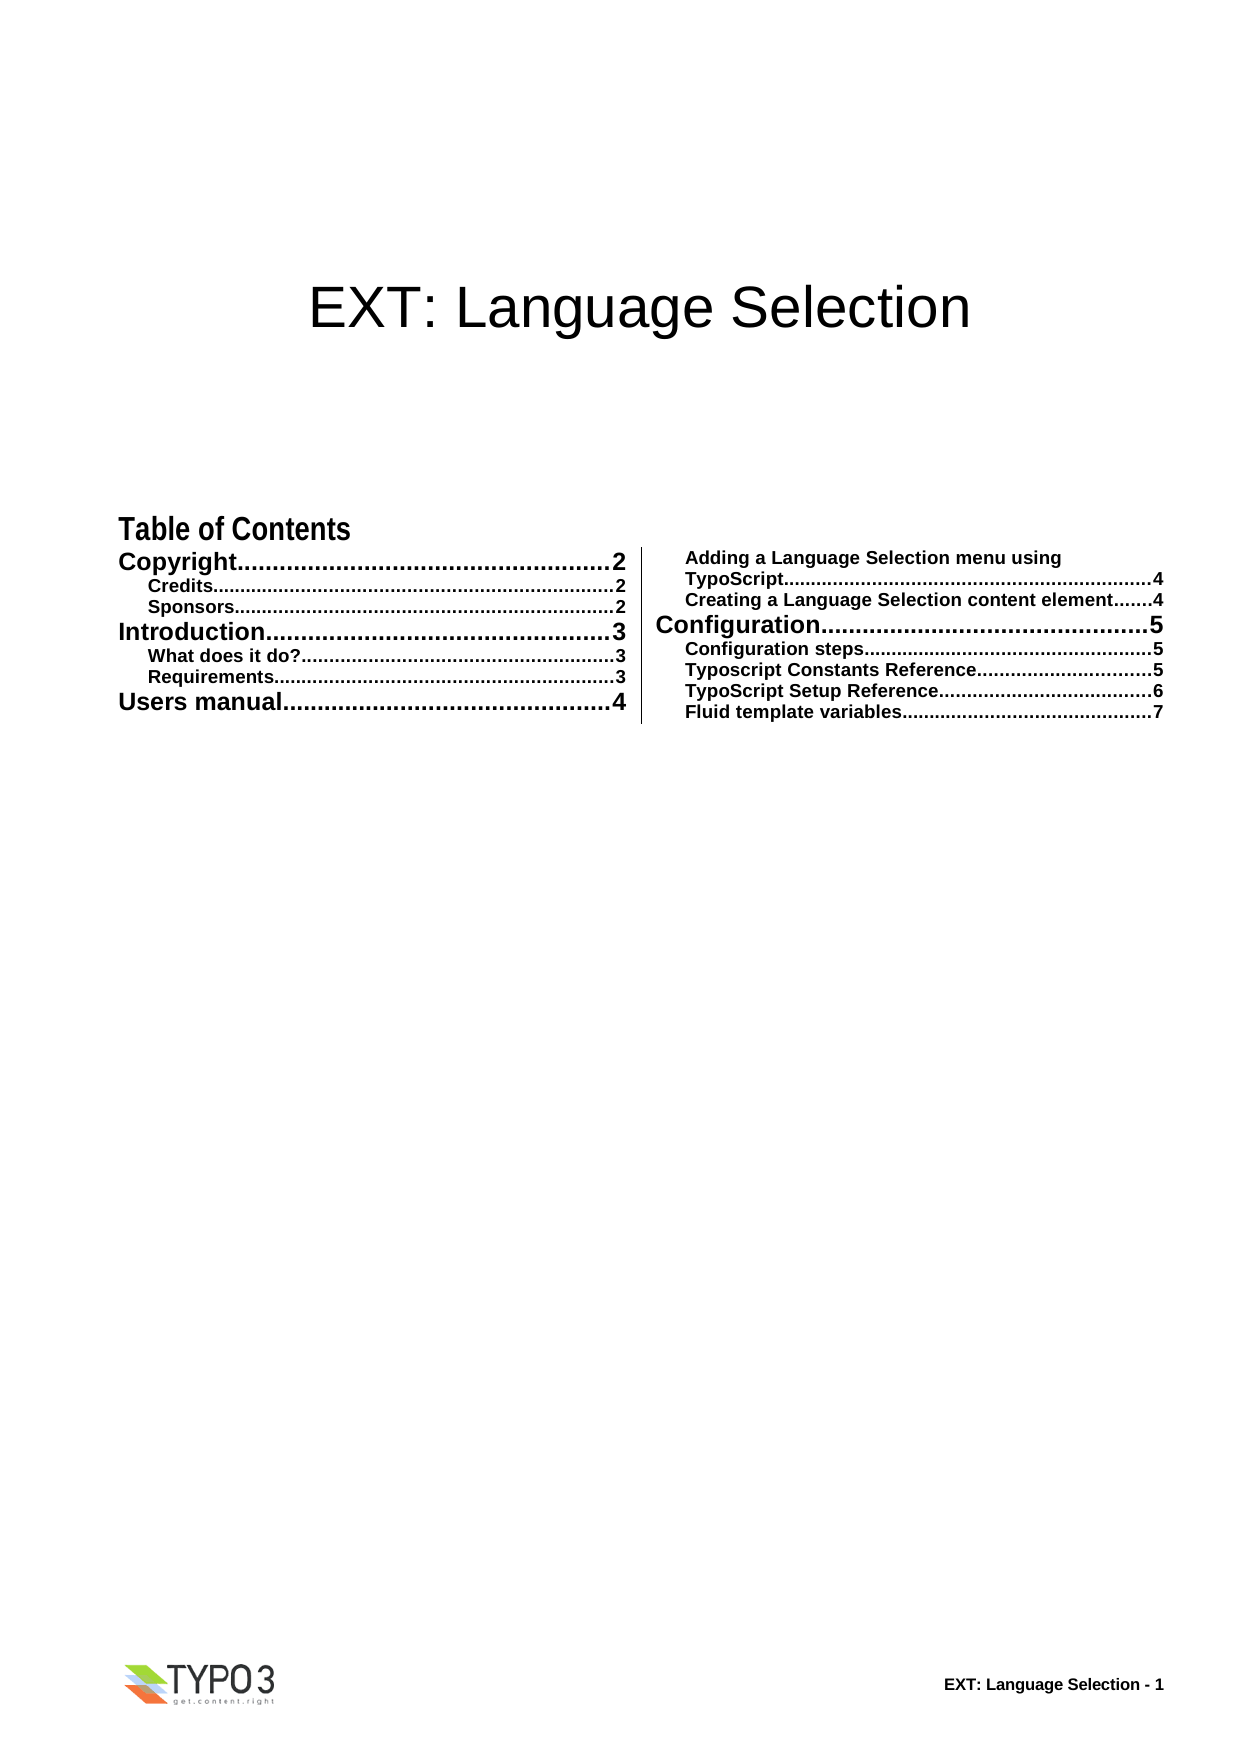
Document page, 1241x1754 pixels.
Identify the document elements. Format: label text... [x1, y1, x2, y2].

text Fluid template variables 7 [685, 702, 1163, 723]
text TypoScript Setup Reference 6 [685, 681, 1163, 702]
subtitle Table of Contents [118, 509, 1163, 547]
text Sponsors 2 [148, 596, 626, 617]
text Adding a Language Selection menu using TypoScript 4 [685, 547, 1163, 589]
text Users manual 4 [118, 688, 626, 716]
picture [119, 1659, 280, 1710]
text Creating a Language Selection content element 4 [685, 589, 1163, 611]
text Typoscript Constants Reference 5 [685, 659, 1163, 681]
text Introduction 3 [118, 617, 626, 646]
text Configuration 5 [655, 611, 1163, 638]
text Credits 2 [148, 575, 626, 596]
text What does it do? 3 [148, 646, 626, 667]
text Copyright 2 [118, 547, 626, 575]
text Configuration steps 5 [685, 638, 1163, 659]
text Requirements 3 [148, 667, 626, 688]
subtitle EXT: Language Selection [118, 275, 1163, 340]
